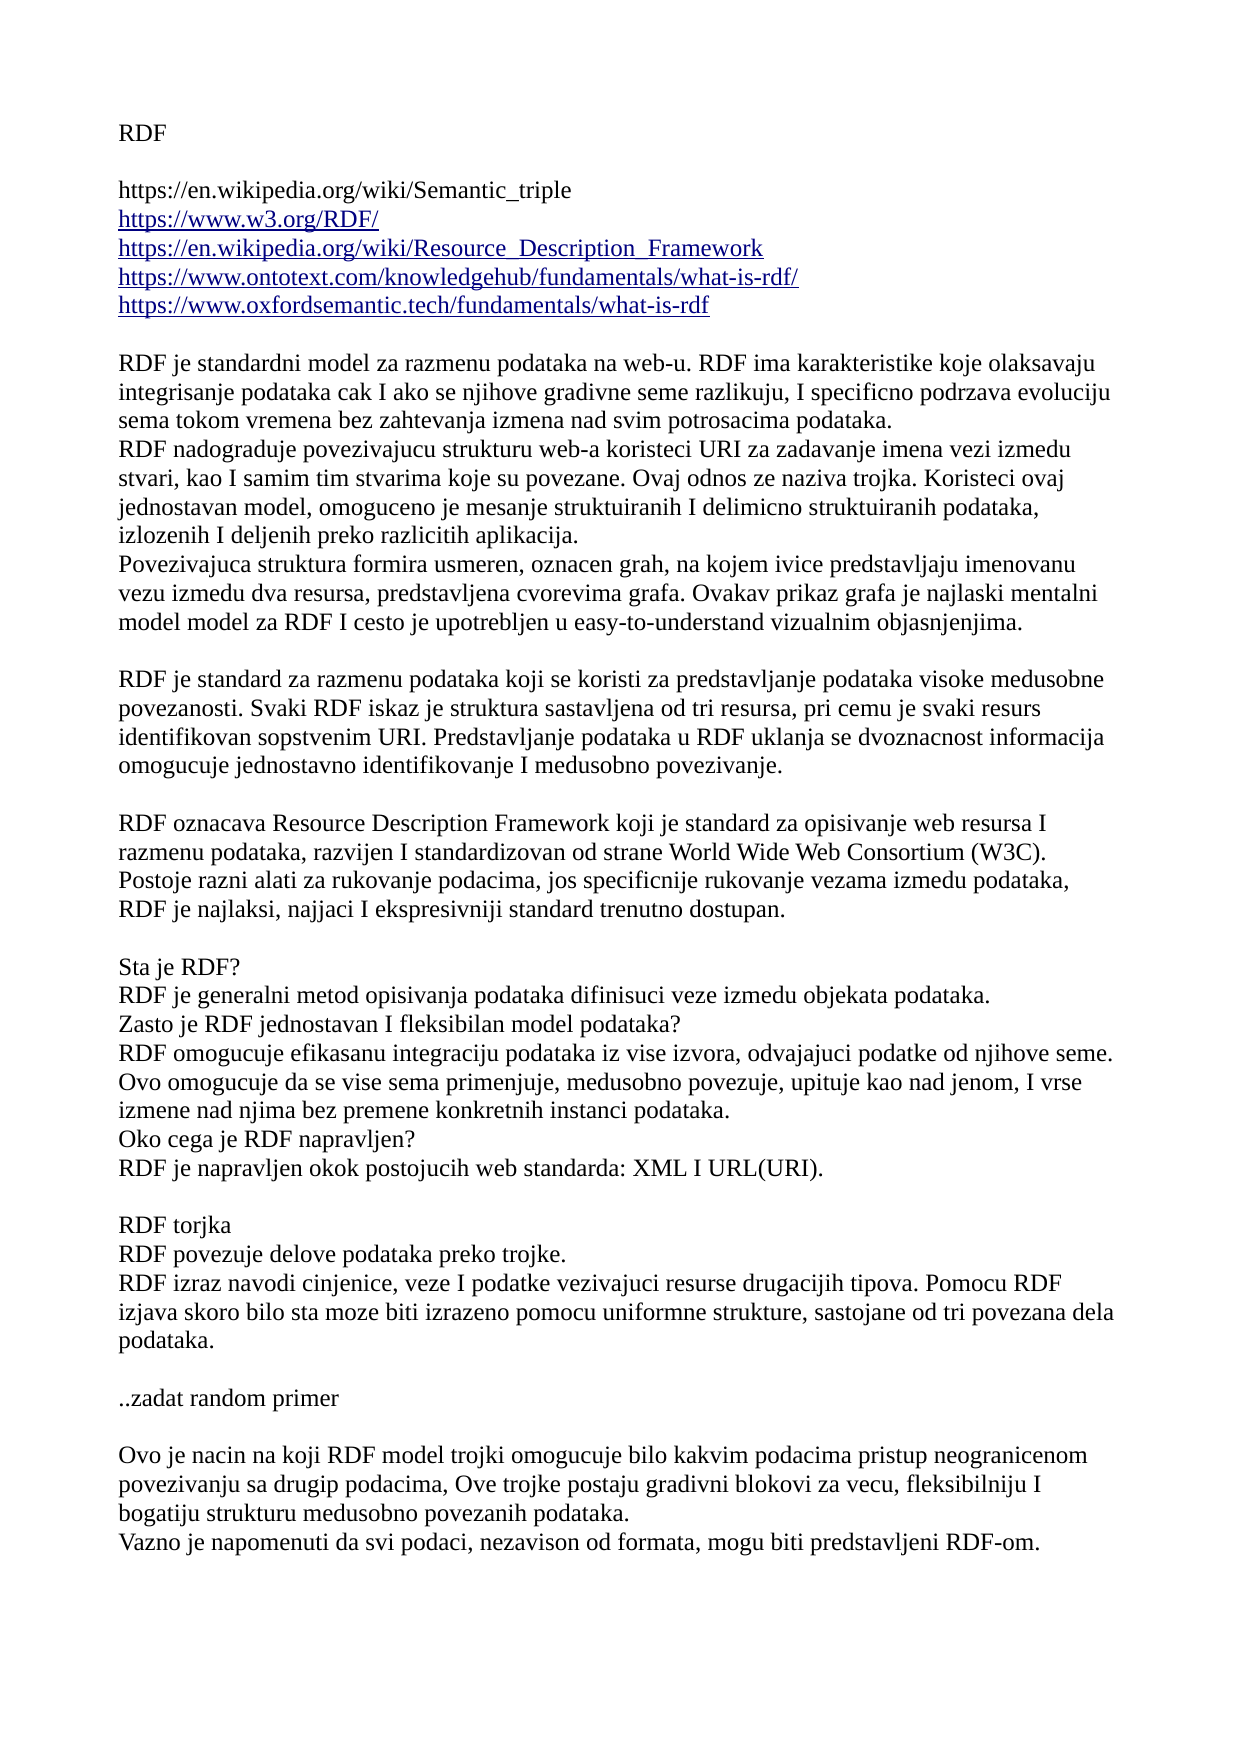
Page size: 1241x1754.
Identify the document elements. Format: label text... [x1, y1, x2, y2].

text Sta je RDF? [118, 952, 1122, 981]
text RDF oznacava Resource Description Framework koji je standard za opisivanje web resursa I razmenu podataka, razvijen I standardizovan od strane World Wide Web Consortium (W3C). Postoje razni alati za rukovanje podacima, jos specificnije rukovanje vezama izmedu podataka, RDF je najlaksi, najjaci I ekspresivniji standard trenutno dostupan. [118, 808, 1122, 923]
text RDF [118, 118, 1122, 147]
text RDF je napravljen okok postojucih web standarda: XML I URL(URI). [118, 1153, 1122, 1182]
text RDF povezuje delove podataka preko trojke. [118, 1239, 1122, 1268]
text Povezivajuca struktura formira usmeren, oznacen grah, na kojem ivice predstavljaju imenovanu vezu izmedu dva resursa, predstavljena cvorevima grafa. Ovakav prikaz grafa je najlaski mentalni model model za RDF I cesto je upotrebljen u easy-to-understand vizualnim objasnjenjima. [118, 549, 1122, 636]
text RDF je generalni metod opisivanja podataka difinisuci veze izmedu objekata podataka. [118, 981, 1122, 1009]
text Vazno je napomenuti da svi podaci, nezavison od formata, mogu biti predstavljeni RDF-om. [118, 1527, 1122, 1556]
text Zasto je RDF jednostavan I fleksibilan model podataka? [118, 1009, 1122, 1038]
text RDF torjka [118, 1211, 1122, 1239]
text https://www.oxfordsemantic.tech/fundamentals/what-is-rdf [118, 291, 1122, 319]
text https://en.wikipedia.org/wiki/Semantic_triple [118, 176, 1122, 204]
text RDF omogucuje efikasanu integraciju podataka iz vise izvora, odvajajuci podatke od njihove seme. Ovo omogucuje da se vise sema primenjuje, medusobno povezuje, upituje kao nad jenom, I vrse izmene nad njima bez premene konkretnih instanci podataka. [118, 1038, 1122, 1124]
text Ovo je nacin na koji RDF model trojki omogucuje bilo kakvim podacima pristup neogranicenom povezivanju sa drugip podacima, Ove trojke postaju gradivni blokovi za vecu, fleksibilniju I bogatiju strukturu medusobno povezanih podataka. [118, 1441, 1122, 1527]
text RDF nadograduje povezivajucu strukturu web-a koristeci URI za zadavanje imena vezi izmedu stvari, kao I samim tim stvarima koje su povezane. Ovaj odnos ze naziva trojka. Koristeci ovaj jednostavan model, omoguceno je mesanje struktuiranih I delimicno struktuiranih podataka, izlozenih I deljenih preko razlicitih aplikacija. [118, 434, 1122, 549]
text RDF je standardni model za razmenu podataka na web-u. RDF ima karakteristike koje olaksavaju integrisanje podataka cak I ako se njihove gradivne seme razlikuju, I specificno podrzava evoluciju sema tokom vremena bez zahtevanja izmena nad svim potrosacima podataka. [118, 348, 1122, 434]
text RDF izraz navodi cinjenice, veze I podatke vezivajuci resurse drugacijih tipova. Pomocu RDF izjava skoro bilo sta moze biti izrazeno pomocu uniformne strukture, sastojane od tri povezana dela podataka. [118, 1268, 1122, 1354]
text Oko cega je RDF napravljen? [118, 1124, 1122, 1153]
text ..zadat random primer [118, 1383, 1122, 1412]
text RDF je standard za razmenu podataka koji se koristi za predstavljanje podataka visoke medusobne povezanosti. Svaki RDF iskaz je struktura sastavljena od tri resursa, pri cemu je svaki resurs identifikovan sopstvenim URI. Predstavljanje podataka u RDF uklanja se dvoznacnost informacija omogucuje jednostavno identifikovanje I medusobno povezivanje. [118, 664, 1122, 779]
text https://www.w3.org/RDF/ [118, 204, 1122, 233]
text https://en.wikipedia.org/wiki/Resource_Description_Framework [118, 233, 1122, 262]
text https://www.ontotext.com/knowledgehub/fundamentals/what-is-rdf/ [118, 262, 1122, 291]
